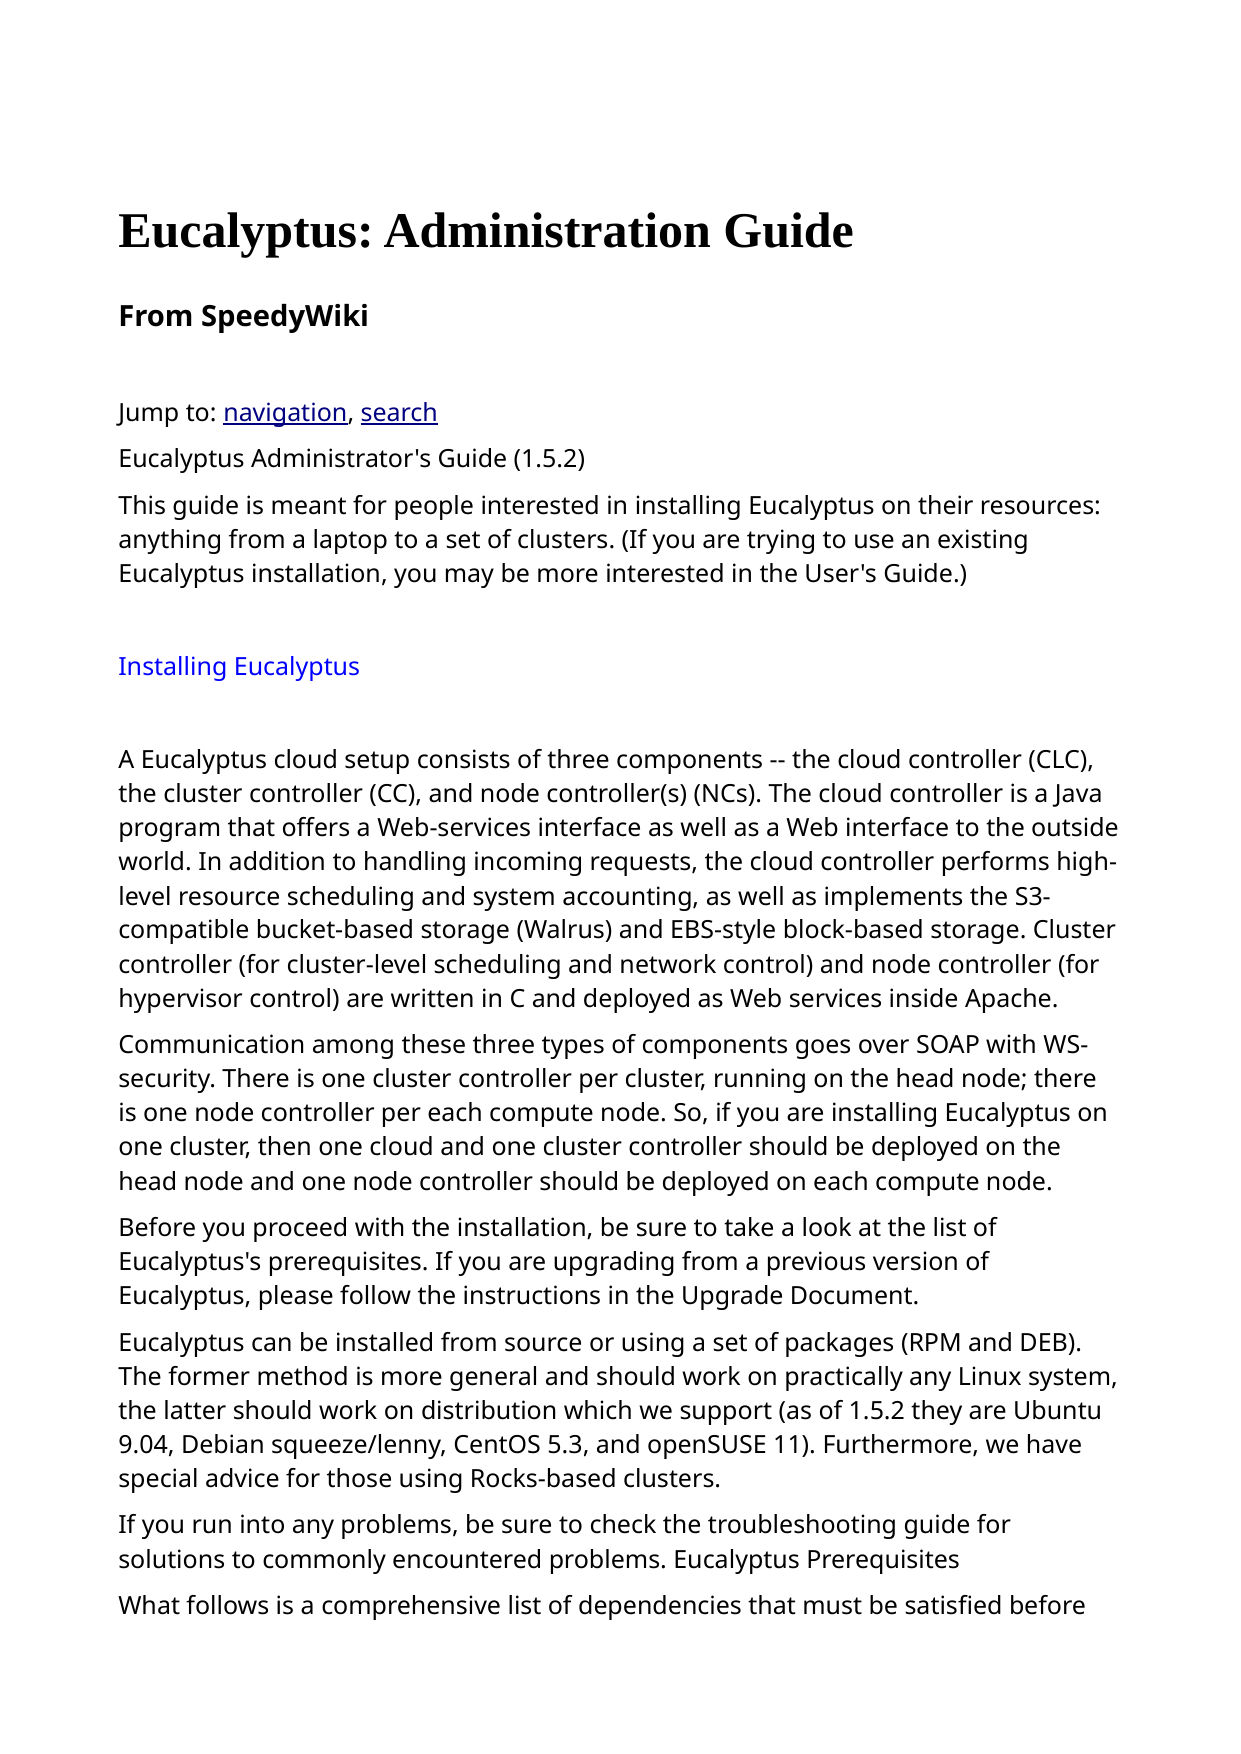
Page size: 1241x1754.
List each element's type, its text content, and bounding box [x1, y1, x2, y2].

subtitle From SpeedyWiki [118, 296, 1122, 335]
text Installing Eucalyptus [118, 649, 1122, 683]
text Jump to: navigation, search [118, 394, 1122, 428]
text A Eucalyptus cloud setup consists of three components -- the cloud controller (CLC), the cluster controller (CC), and node controller(s) (NCs). The cloud controller is a Java program that offers a Web-services interface as well as a Web interface to the outside world. In addition to handling incoming requests, the cloud controller performs high-level resource scheduling and system accounting, as well as implements the S3-compatible bucket-based storage (Walrus) and EBS-style block-based storage. Cluster controller (for cluster-level scheduling and network control) and node controller (for hypervisor control) are written in C and deployed as Web services inside Apache. [118, 742, 1122, 1014]
text What follows is a comprehensive list of dependencies that must be satisfied before [118, 1588, 1122, 1622]
text Eucalyptus Administrator's Guide (1.5.2) [118, 441, 1122, 475]
text If you run into any problems, be sure to check the troubleshooting guide for solutions to commonly encountered problems. Eucalyptus Prerequisites [118, 1507, 1122, 1575]
text Before you proceed with the installation, be sure to take a look at the list of Eucalyptus's prerequisites. If you are upgrading from a previous version of Eucalyptus, please follow the instructions in the Upgrade Document. [118, 1210, 1122, 1312]
subtitle Eucalyptus: Administration Guide [118, 201, 1122, 258]
text Communication among these three types of components goes over SOAP with WS-security. There is one cluster controller per cluster, running on the head node; there is one node controller per each compute node. So, if you are installing Eucalyptus on one cluster, then one cloud and one cluster controller should be deployed on the head node and one node controller should be deployed on each compute node. [118, 1027, 1122, 1197]
text This guide is meant for people interested in installing Eucalyptus on their resources: anything from a laptop to a set of clusters. (If you are trying to use an existing Eucalyptus installation, you may be more interested in the User's Guide.) [118, 487, 1122, 590]
text Eucalyptus can be installed from source or using a set of packages (RPM and DEB). The former method is more general and should work on practically any Linux system, the latter should work on distribution which we support (as of 1.5.2 they are Ubuntu 9.04, Debian squeeze/lenny, CentOS 5.3, and openSUSE 11). Furthermore, we have special advice for those using Rocks-based clusters. [118, 1324, 1122, 1495]
